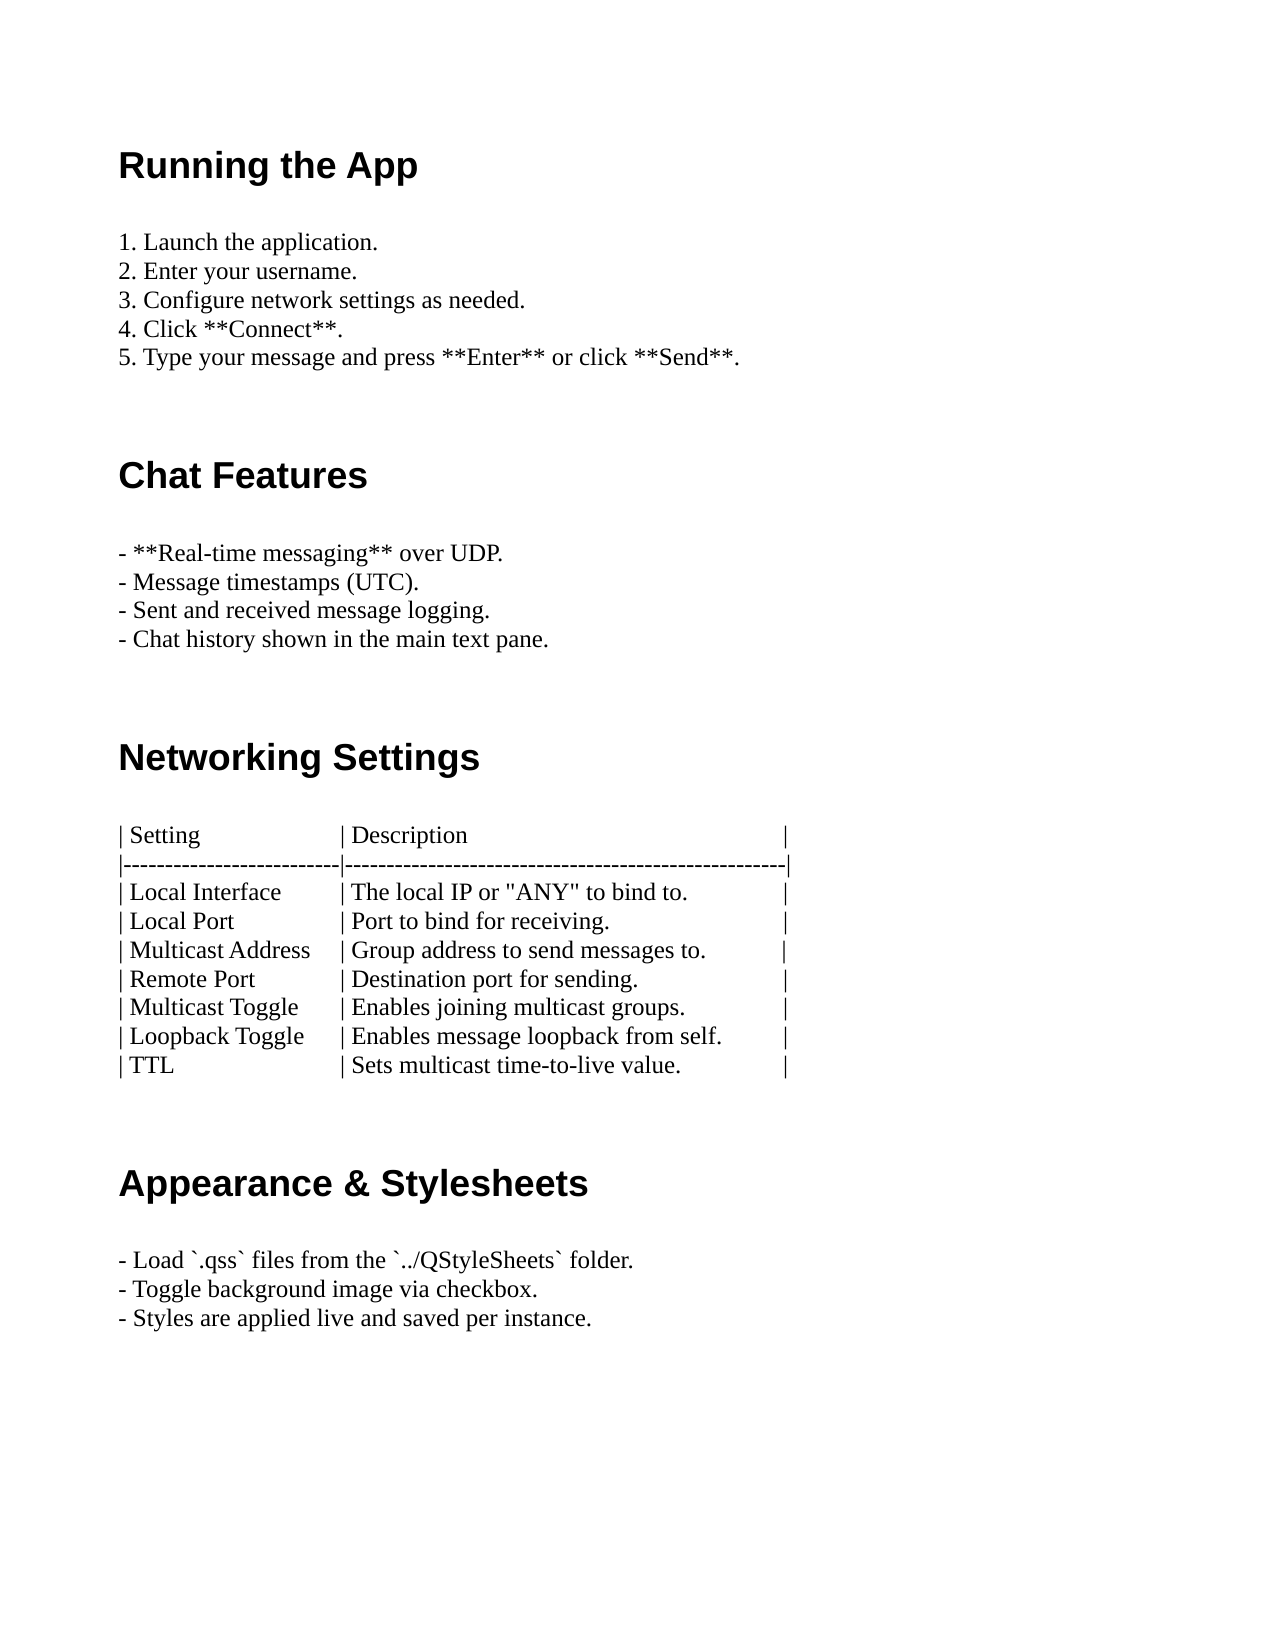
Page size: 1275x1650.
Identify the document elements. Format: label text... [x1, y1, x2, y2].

text 1. Launch the application. [118, 227, 1157, 256]
text | Multicast Address | Group address to send messages to. | [118, 935, 1157, 964]
text 2. Enter your username. [118, 256, 1157, 285]
subtitle Running the App [118, 143, 1157, 186]
text - Message timestamps (UTC). [118, 567, 1157, 596]
subtitle Networking Settings [118, 736, 1157, 779]
text - Toggle background image via checkbox. [118, 1274, 1157, 1303]
text - Styles are applied live and saved per instance. [118, 1303, 1157, 1332]
text - Load `.qss` files from the `../QStyleSheets` folder. [118, 1246, 1157, 1274]
text | Setting | Description | [118, 820, 1157, 849]
text - Sent and received message logging. [118, 596, 1157, 624]
subtitle Chat Features [118, 454, 1157, 497]
text | Multicast Toggle | Enables joining multicast groups. | [118, 992, 1157, 1021]
text 4. Click **Connect**. [118, 314, 1157, 342]
text 3. Configure network settings as needed. [118, 285, 1157, 314]
text | Loopback Toggle | Enables message loopback from self. | [118, 1021, 1157, 1050]
text | Local Interface | The local IP or "ANY" to bind to. | [118, 877, 1157, 906]
text 5. Type your message and press **Enter** or click **Send**. [118, 342, 1157, 371]
text | TTL | Sets multicast time-to-live value. | [118, 1050, 1157, 1079]
text | Remote Port | Destination port for sending. | [118, 964, 1157, 992]
text - Chat history shown in the main text pane. [118, 624, 1157, 653]
subtitle Appearance & Stylesheets [118, 1161, 1157, 1204]
text | Local Port | Port to bind for receiving. | [118, 906, 1157, 935]
text |--------------------------|-----------------------------------------------------| [118, 849, 1157, 877]
text - **Real-time messaging** over UDP. [118, 538, 1157, 567]
